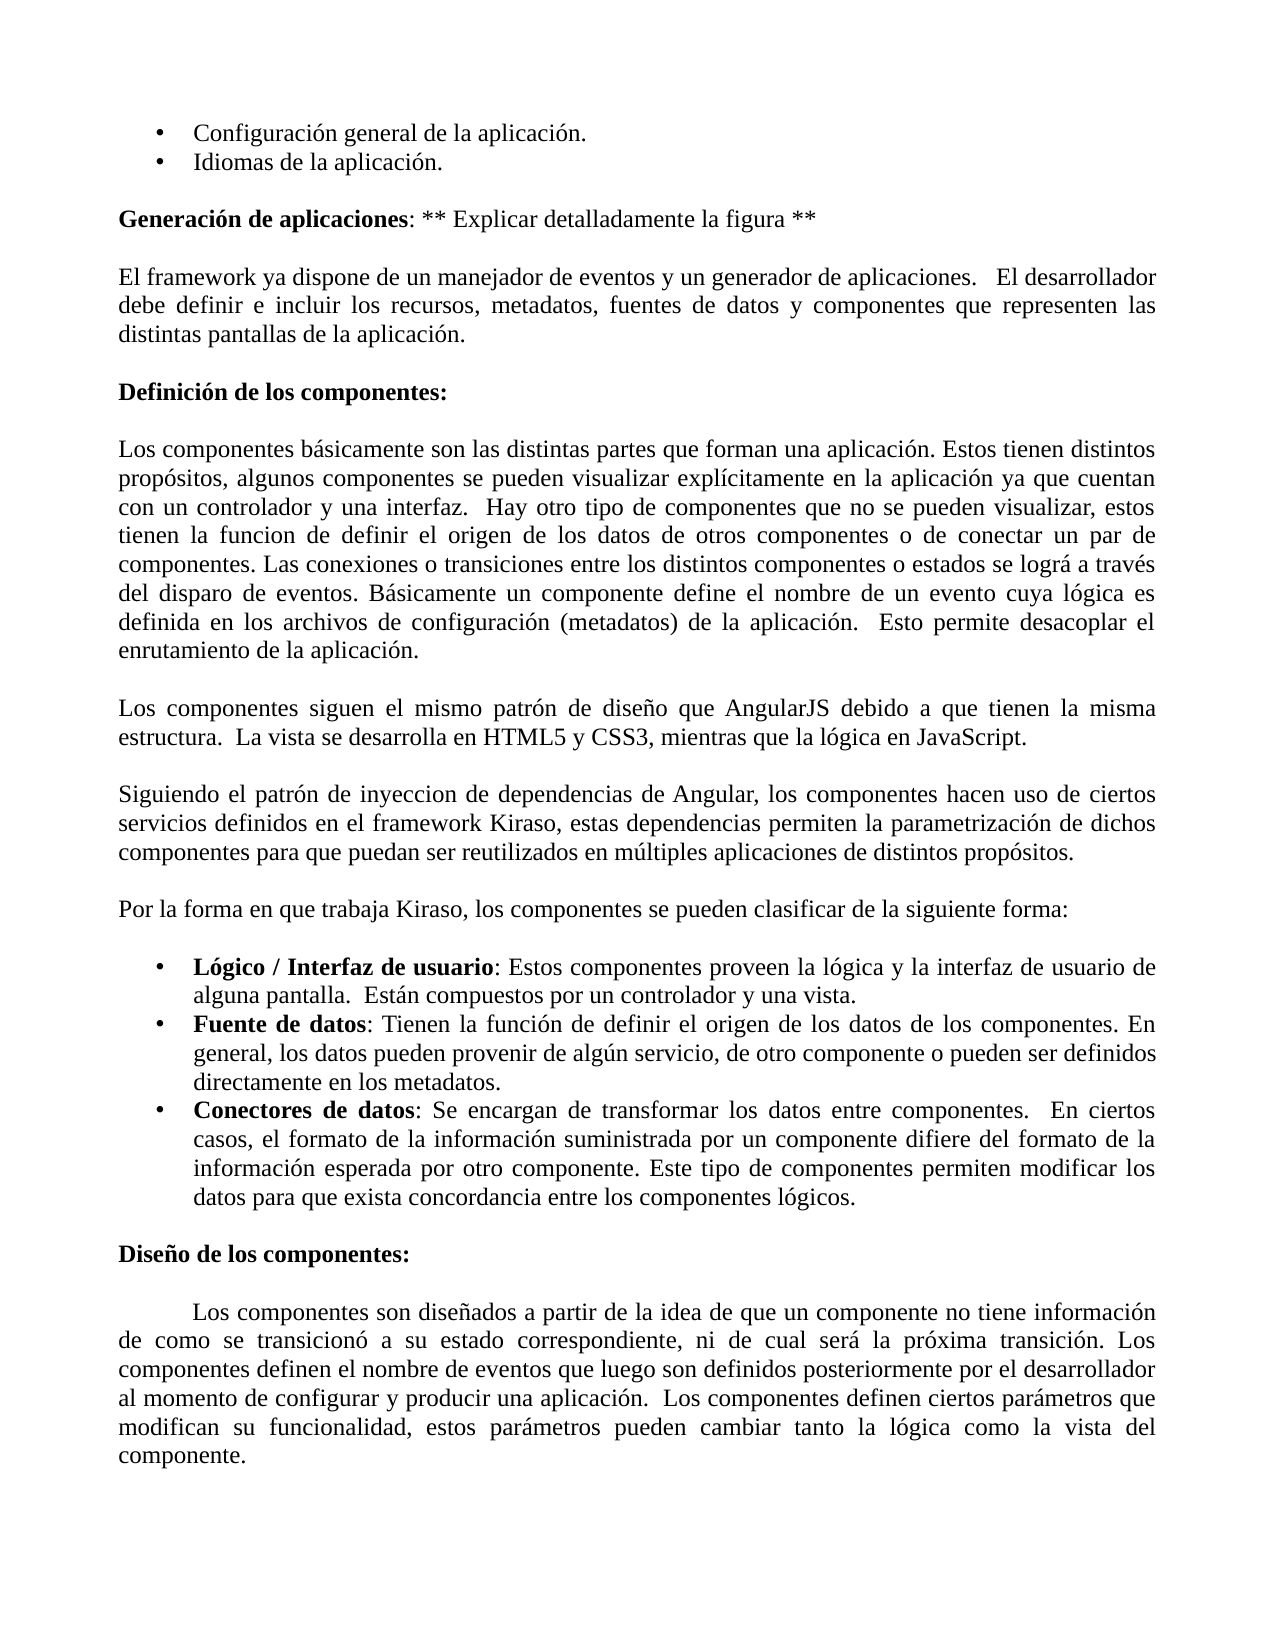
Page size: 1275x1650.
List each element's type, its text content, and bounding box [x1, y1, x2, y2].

text Los componentes siguen el mismo patrón de diseño que AngularJS debido a que tienen la misma estructura. La vista se desarrolla en HTML5 y CSS3, mientras que la lógica en JavaScript. [118, 693, 1157, 751]
text Diseño de los componentes: [118, 1239, 1157, 1268]
text Siguiendo el patrón de inyeccion de dependencias de Angular, los componentes hacen uso de ciertos servicios definidos en el framework Kiraso, estas dependencias permiten la parametrización de dichos componentes para que puedan ser reutilizados en múltiples aplicaciones de distintos propósitos. [118, 779, 1157, 866]
text Los componentes son diseñados a partir de la idea de que un componente no tiene información de como se transicionó a su estado correspondiente, ni de cual será la próxima transición. Los componentes definen el nombre de eventos que luego son definidos posteriormente por el desarrollador al momento de configurar y producir una aplicación. Los componentes definen ciertos parámetros que modifican su funcionalidad, estos parámetros pueden cambiar tanto la lógica como la vista del componente. [118, 1297, 1157, 1469]
text Por la forma en que trabaja Kiraso, los componentes se pueden clasificar de la siguiente forma: [118, 894, 1157, 923]
text El framework ya dispone de un manejador de eventos y un generador de aplicaciones. El desarrollador debe definir e incluir los recursos, metadatos, fuentes de datos y componentes que representen las distintas pantallas de la aplicación. [118, 262, 1157, 348]
list Lógico / Interfaz de usuario: Estos componentes proveen la lógica y la interfaz de usuario de alguna pantalla. Están compuestos por un controlador y una vista. [156, 952, 1157, 1009]
list Fuente de datos: Tienen la función de definir el origen de los datos de los componentes. En general, los datos pueden provenir de algún servicio, de otro componente o pueden ser definidos directamente en los metadatos. [156, 1009, 1157, 1096]
text Generación de aplicaciones: ** Explicar detalladamente la figura ** [118, 204, 1157, 233]
list Conectores de datos: Se encargan de transformar los datos entre componentes. En ciertos casos, el formato de la información suministrada por un componente difiere del formato de la información esperada por otro componente. Este tipo de componentes permiten modificar los datos para que exista concordancia entre los componentes lógicos. [156, 1096, 1157, 1211]
text Definición de los componentes: [118, 377, 1157, 406]
text Los componentes básicamente son las distintas partes que forman una aplicación. Estos tienen distintos propósitos, algunos componentes se pueden visualizar explícitamente en la aplicación ya que cuentan con un controlador y una interfaz. Hay otro tipo de componentes que no se pueden visualizar, estos tienen la funcion de definir el origen de los datos de otros componentes o de conectar un par de componentes. Las conexiones o transiciones entre los distintos componentes o estados se lográ a través del disparo de eventos. Básicamente un componente define el nombre de un evento cuya lógica es definida en los archivos de configuración (metadatos) de la aplicación. Esto permite desacoplar el enrutamiento de la aplicación. [118, 434, 1157, 664]
list Configuración general de la aplicación. [156, 118, 1157, 147]
list Idiomas de la aplicación. [156, 147, 1157, 176]
